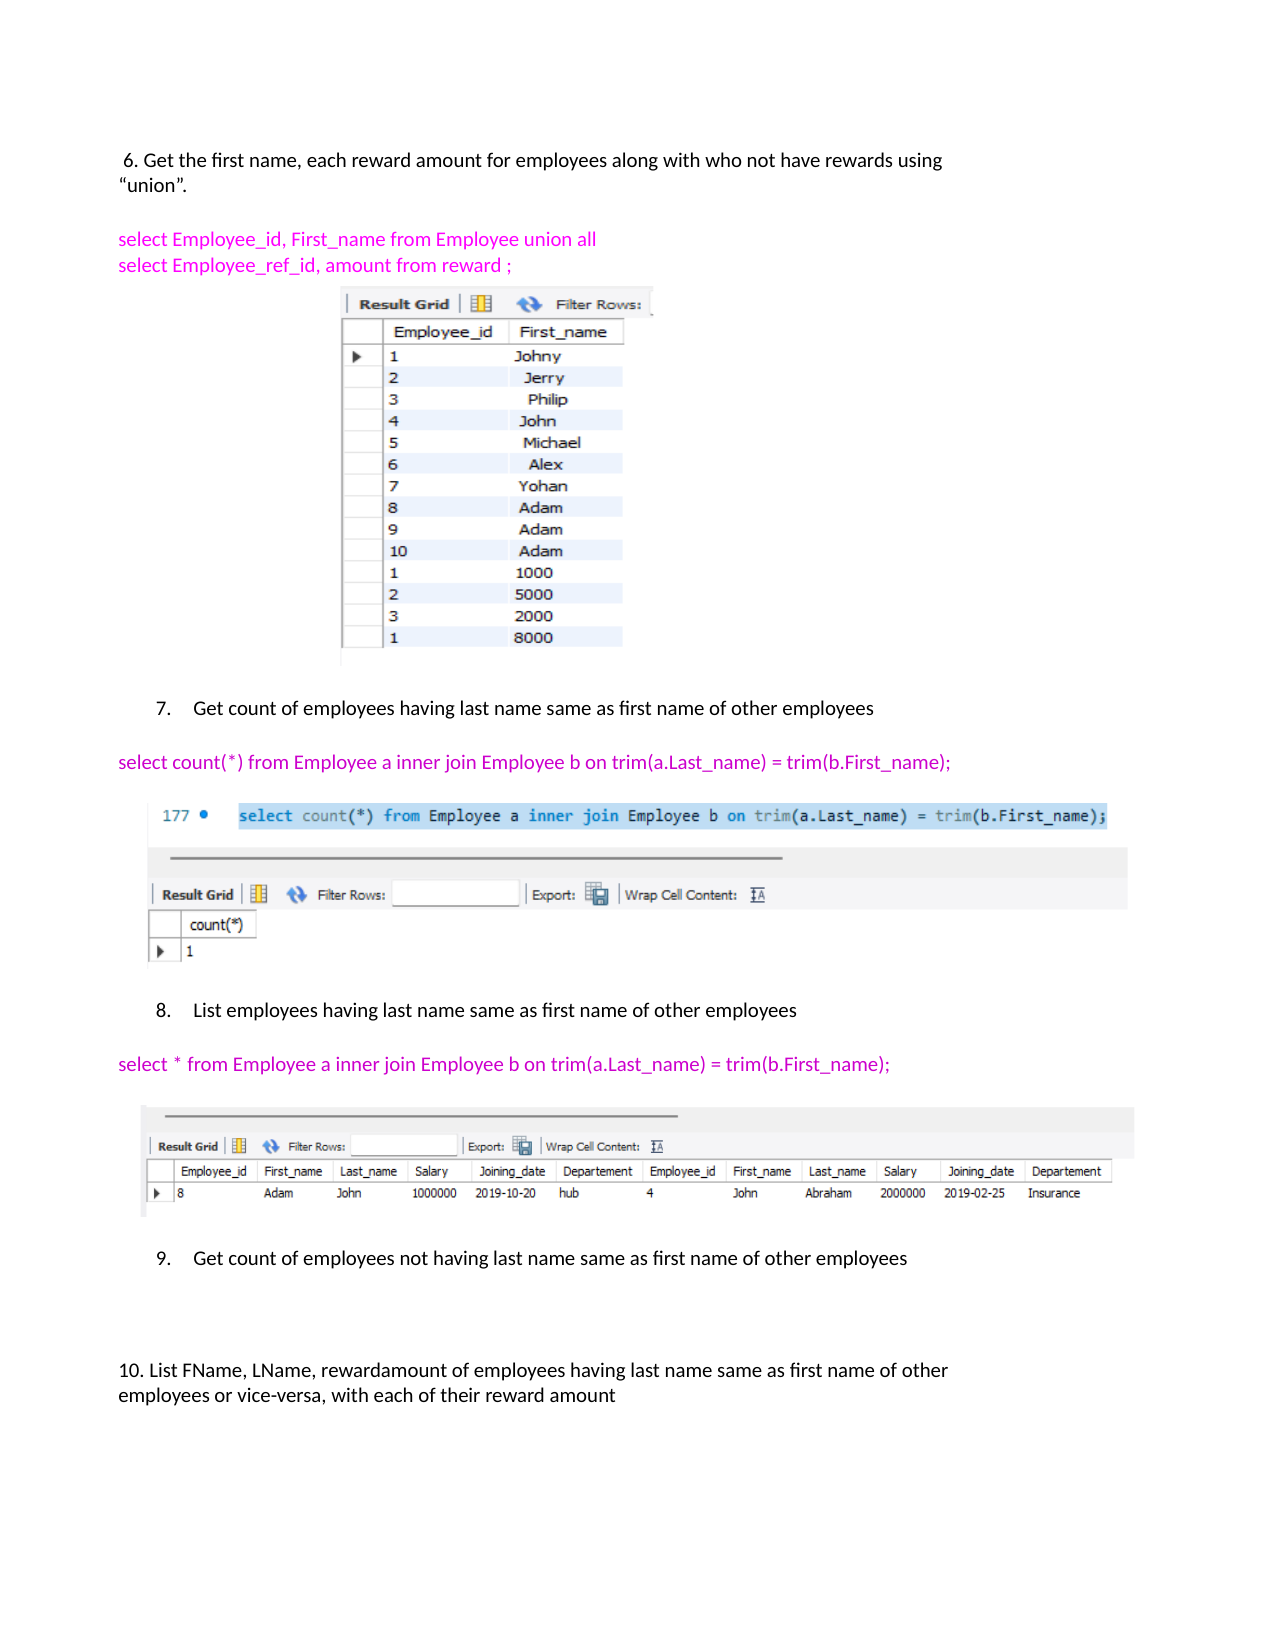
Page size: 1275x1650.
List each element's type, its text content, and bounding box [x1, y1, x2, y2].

text select count(*) from Employee a inner join Employee b on trim(a.Last_name) = trim(b.First_name); [118, 749, 1157, 774]
text employees or vice-versa, with each of their reward amount [118, 1382, 1157, 1408]
picture [340, 286, 654, 666]
text select * from Employee a inner join Employee b on trim(a.Last_name) = trim(b.First_name); [118, 1051, 1157, 1077]
text select Employee_id, First_name from Employee union all select Employee_ref_id, amount from reward ; [118, 226, 1157, 277]
text 6. Get the first name, each reward amount for employees along with who not have rewards using [118, 147, 1157, 172]
picture [140, 1105, 1135, 1217]
picture [147, 803, 1128, 969]
list Get count of employees not having last name same as first name of other employees [156, 1245, 1157, 1271]
list List employees having last name same as first name of other employees [156, 997, 1157, 1023]
list Get count of employees having last name same as first name of other employees [156, 695, 1157, 720]
text 10. List FName, LName, rewardamount of employees having last name same as first name of other [118, 1357, 1157, 1382]
text “union”. [118, 172, 1157, 198]
